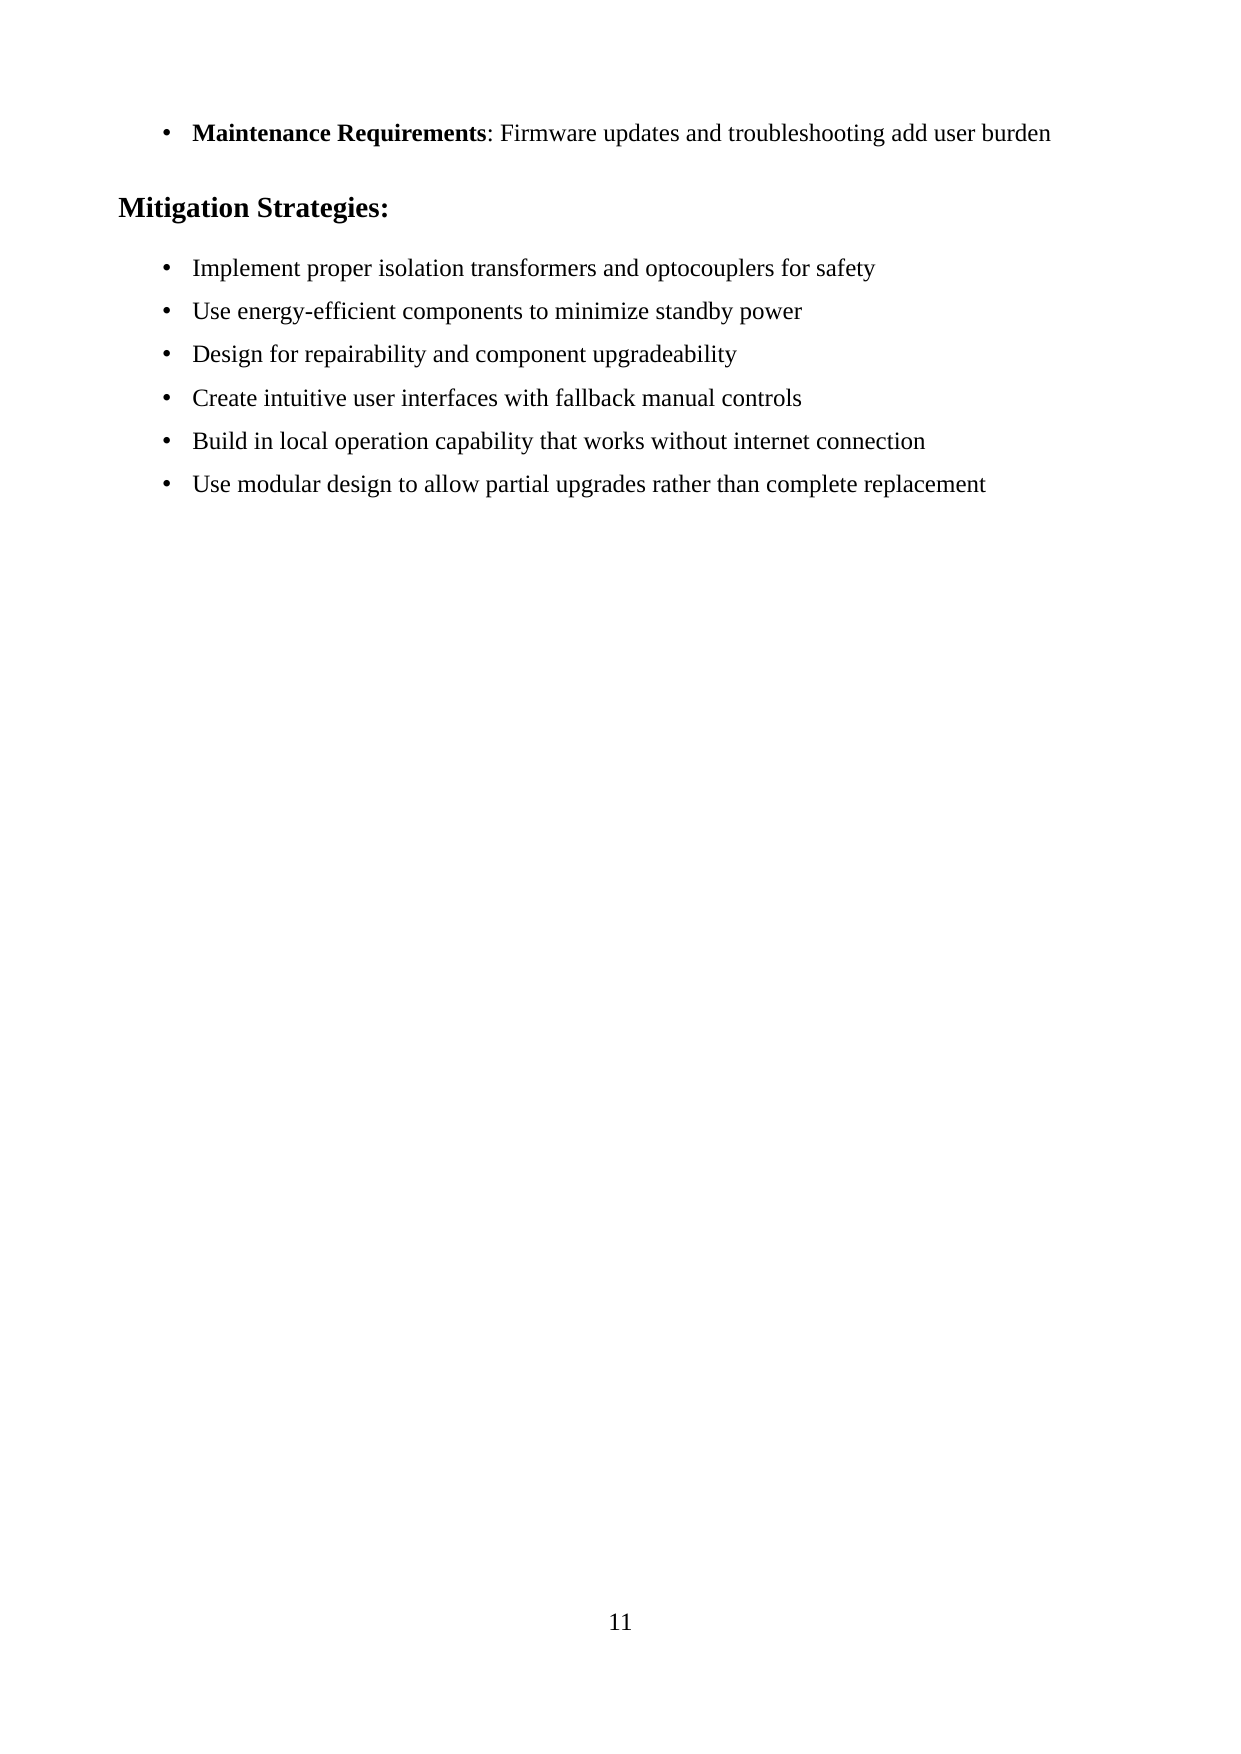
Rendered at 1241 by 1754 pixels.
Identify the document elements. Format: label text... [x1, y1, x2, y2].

list Use energy-efficient components to minimize standby power [162, 296, 1122, 325]
list Create intuitive user interfaces with fallback manual controls [162, 383, 1122, 411]
list Maintenance Requirements: Firmware updates and troubleshooting add user burden [162, 118, 1122, 147]
list Build in local operation capability that works without internet connection [162, 426, 1122, 454]
subtitle Mitigation Strategies: [118, 190, 1122, 224]
list Design for repairability and component upgradeability [162, 339, 1122, 368]
list Use modular design to allow partial upgrades rather than complete replacement [162, 469, 1122, 498]
list Implement proper isolation transformers and optocouplers for safety [162, 253, 1122, 282]
